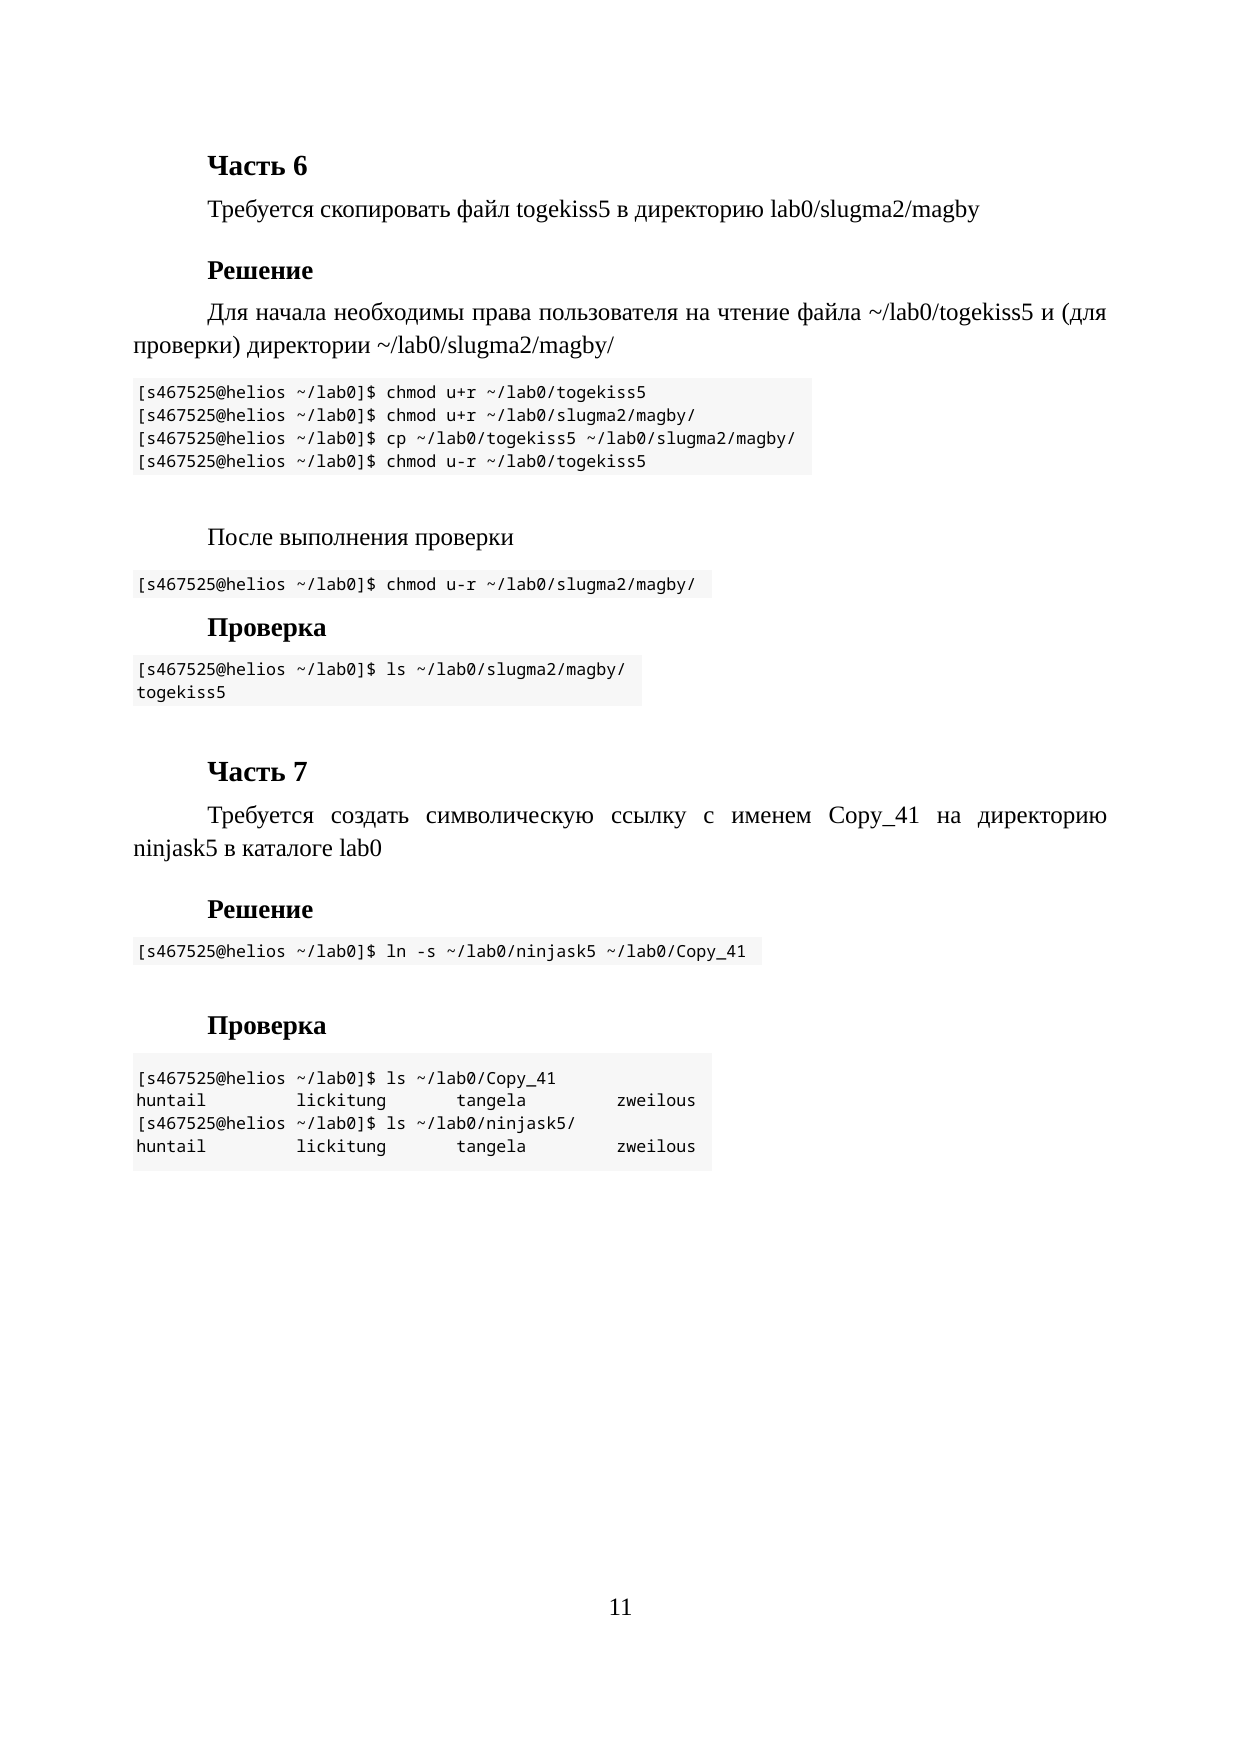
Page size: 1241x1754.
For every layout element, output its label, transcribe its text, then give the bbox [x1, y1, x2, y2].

table_header [s467525@helios ~/lab0]$ chmod u+r ~/lab0/togekiss5 [s467525@helios ~/lab0]$ chmod u+r ~/lab0/slugma2/magby/ [s467525@helios ~/lab0]$ cp ~/lab0/togekiss5 ~/lab0/slugma2/magby/ [s467525@helios ~/lab0]$ chmod u-r ~/lab0/togekiss5 [133, 378, 812, 475]
text После выполнения проверки [133, 522, 1107, 551]
table_header [s467525@helios ~/lab0]$ ls ~/lab0/slugma2/magby/ togekiss5 [133, 655, 642, 706]
subtitle Часть 7 [133, 721, 1107, 788]
subtitle Решение [133, 254, 1107, 285]
subtitle Проверка [133, 611, 1107, 642]
text Требуется скопировать файл togekiss5 в директорию lab0/slugma2/magby [133, 194, 1107, 222]
text Для начала необходимы права пользователя на чтение файла ~/lab0/togekiss5 и (для проверки) директории ~/lab0/slugma2/magby/ [133, 297, 1107, 359]
table_header [s467525@helios ~/lab0]$ chmod u-r ~/lab0/slugma2/magby/ [133, 570, 712, 598]
subtitle Проверка [133, 978, 1107, 1040]
subtitle Решение [133, 893, 1107, 924]
table_header [s467525@helios ~/lab0]$ ls ~/lab0/Copy_41 huntail lickitung tangela zweilous [s467525@helios ~/lab0]$ ls ~/lab0/ninjask5/ huntail lickitung tangela zweilous [133, 1053, 712, 1171]
text Требуется создать символическую ссылку c именем Copy_41 на директорию ninjask5 в каталоге lab0 [133, 800, 1107, 862]
table_header [s467525@helios ~/lab0]$ ln -s ~/lab0/ninjask5 ~/lab0/Copy_41 [133, 937, 762, 965]
subtitle Часть 6 [133, 148, 1107, 181]
